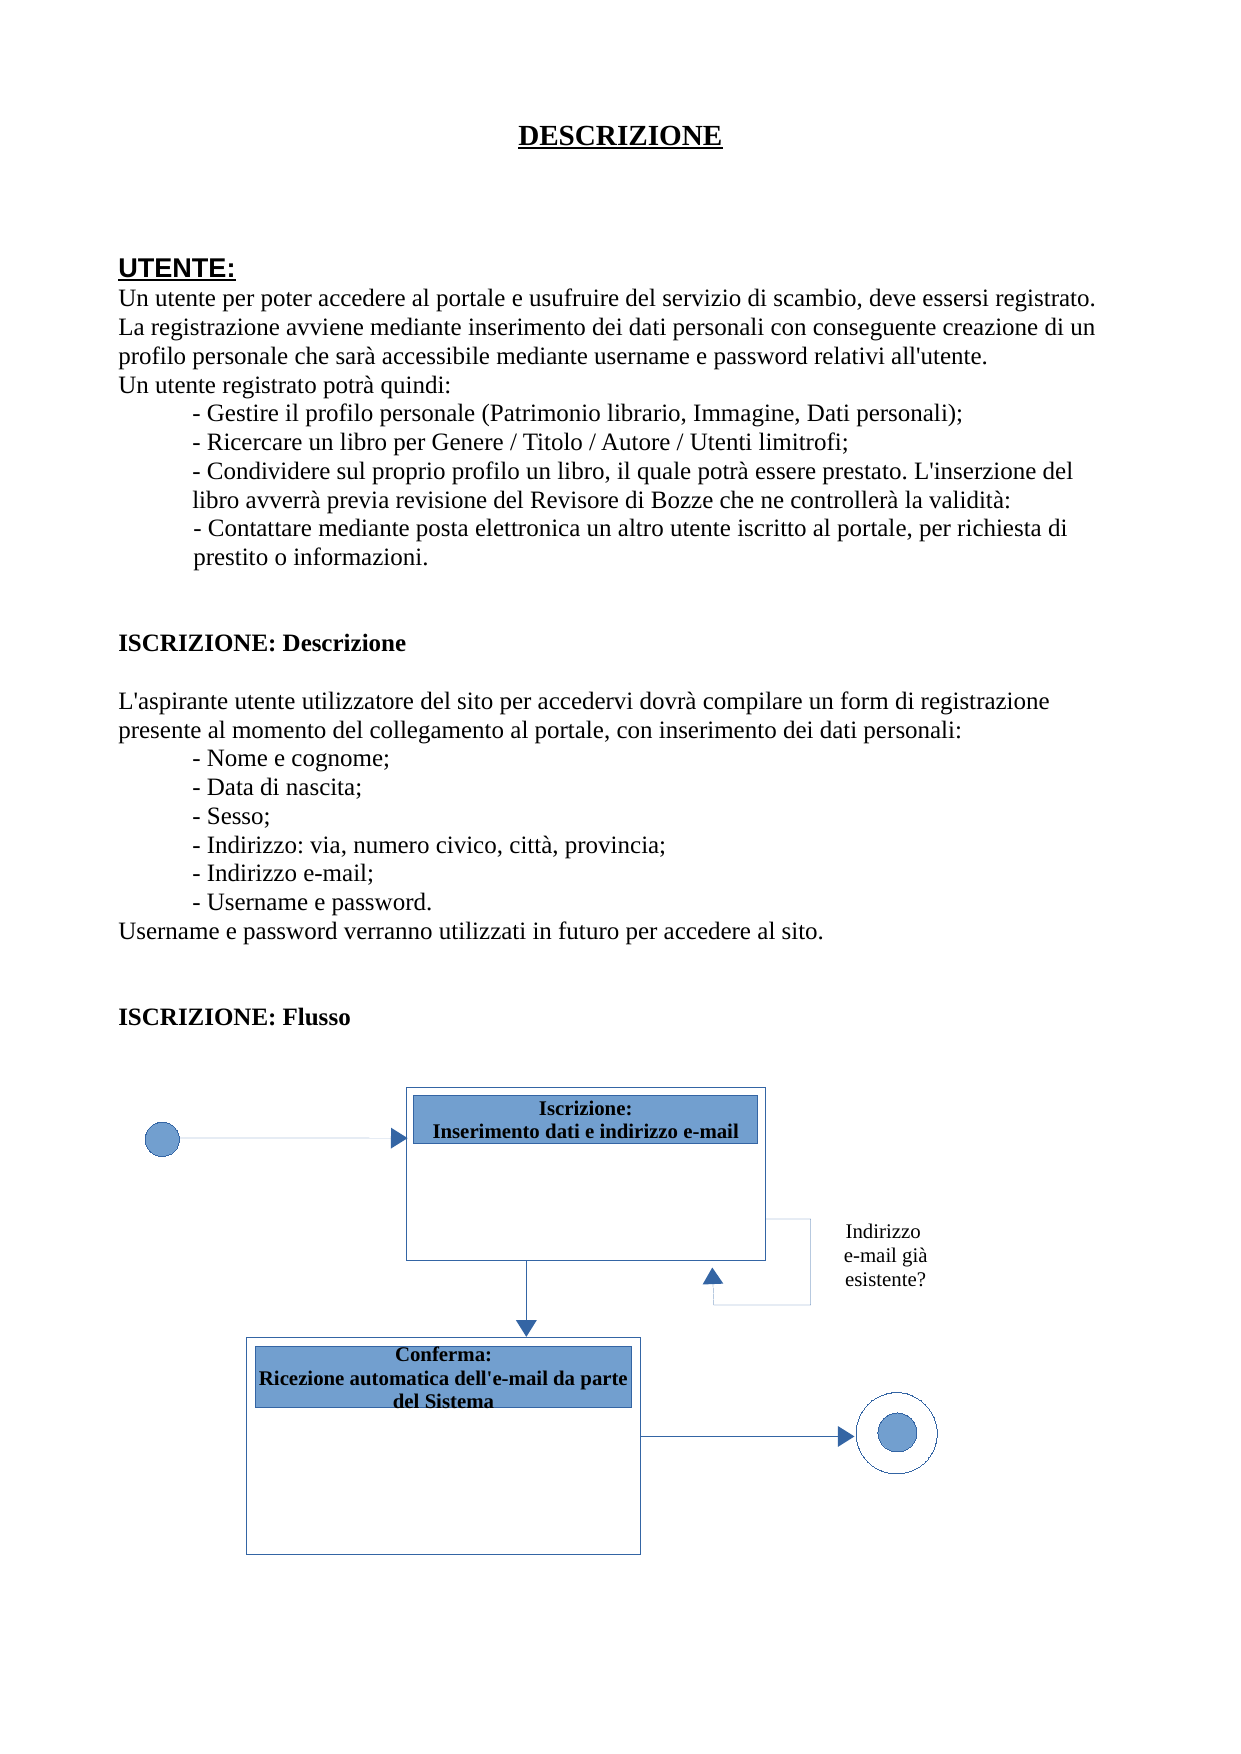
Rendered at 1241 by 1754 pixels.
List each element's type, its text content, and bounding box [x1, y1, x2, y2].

text Un utente registrato potrà quindi: [118, 370, 1122, 398]
text Un utente per poter accedere al portale e usufruire del servizio di scambio, deve essersi registrato. [118, 283, 1122, 312]
text DESCRIZIONE [118, 118, 1122, 152]
list prestito o informazioni. [156, 542, 1122, 571]
text La registrazione avviene mediante inserimento dei dati personali con conseguente creazione di un profilo personale che sarà accessibile mediante username e password relativi all'utente. [118, 312, 1122, 370]
text ISCRIZIONE: Flusso [118, 1002, 1122, 1031]
text - Ricercare un libro per Genere / Titolo / Autore / Utenti limitrofi; [118, 427, 1122, 456]
text libro avverrà previa revisione del Revisore di Bozze che ne controllerà la validità: [118, 485, 1122, 513]
text - Indirizzo e-mail; [118, 858, 1122, 887]
text L'aspirante utente utilizzatore del sito per accedervi dovrà compilare un form di registrazione presente al momento del collegamento al portale, con inserimento dei dati personali: [118, 686, 1122, 743]
text ISCRIZIONE: Descrizione [118, 628, 1122, 657]
text - Indirizzo: via, numero civico, città, provincia; [118, 830, 1122, 858]
text - Gestire il profilo personale (Patrimonio librario, Immagine, Dati personali); [118, 398, 1122, 427]
text - Condividere sul proprio profilo un libro, il quale potrà essere prestato. L'inserzione del [118, 456, 1122, 485]
text - Sesso; [118, 801, 1122, 830]
text - Username e password. [118, 887, 1122, 916]
text - Data di nascita; [118, 772, 1122, 801]
text UTENTE: [118, 252, 1122, 283]
text - Nome e cognome; [118, 743, 1122, 772]
text Username e password verranno utilizzati in futuro per accedere al sito. [118, 916, 1122, 945]
list - Contattare mediante posta elettronica un altro utente iscritto al portale, per richiesta di [156, 513, 1122, 542]
